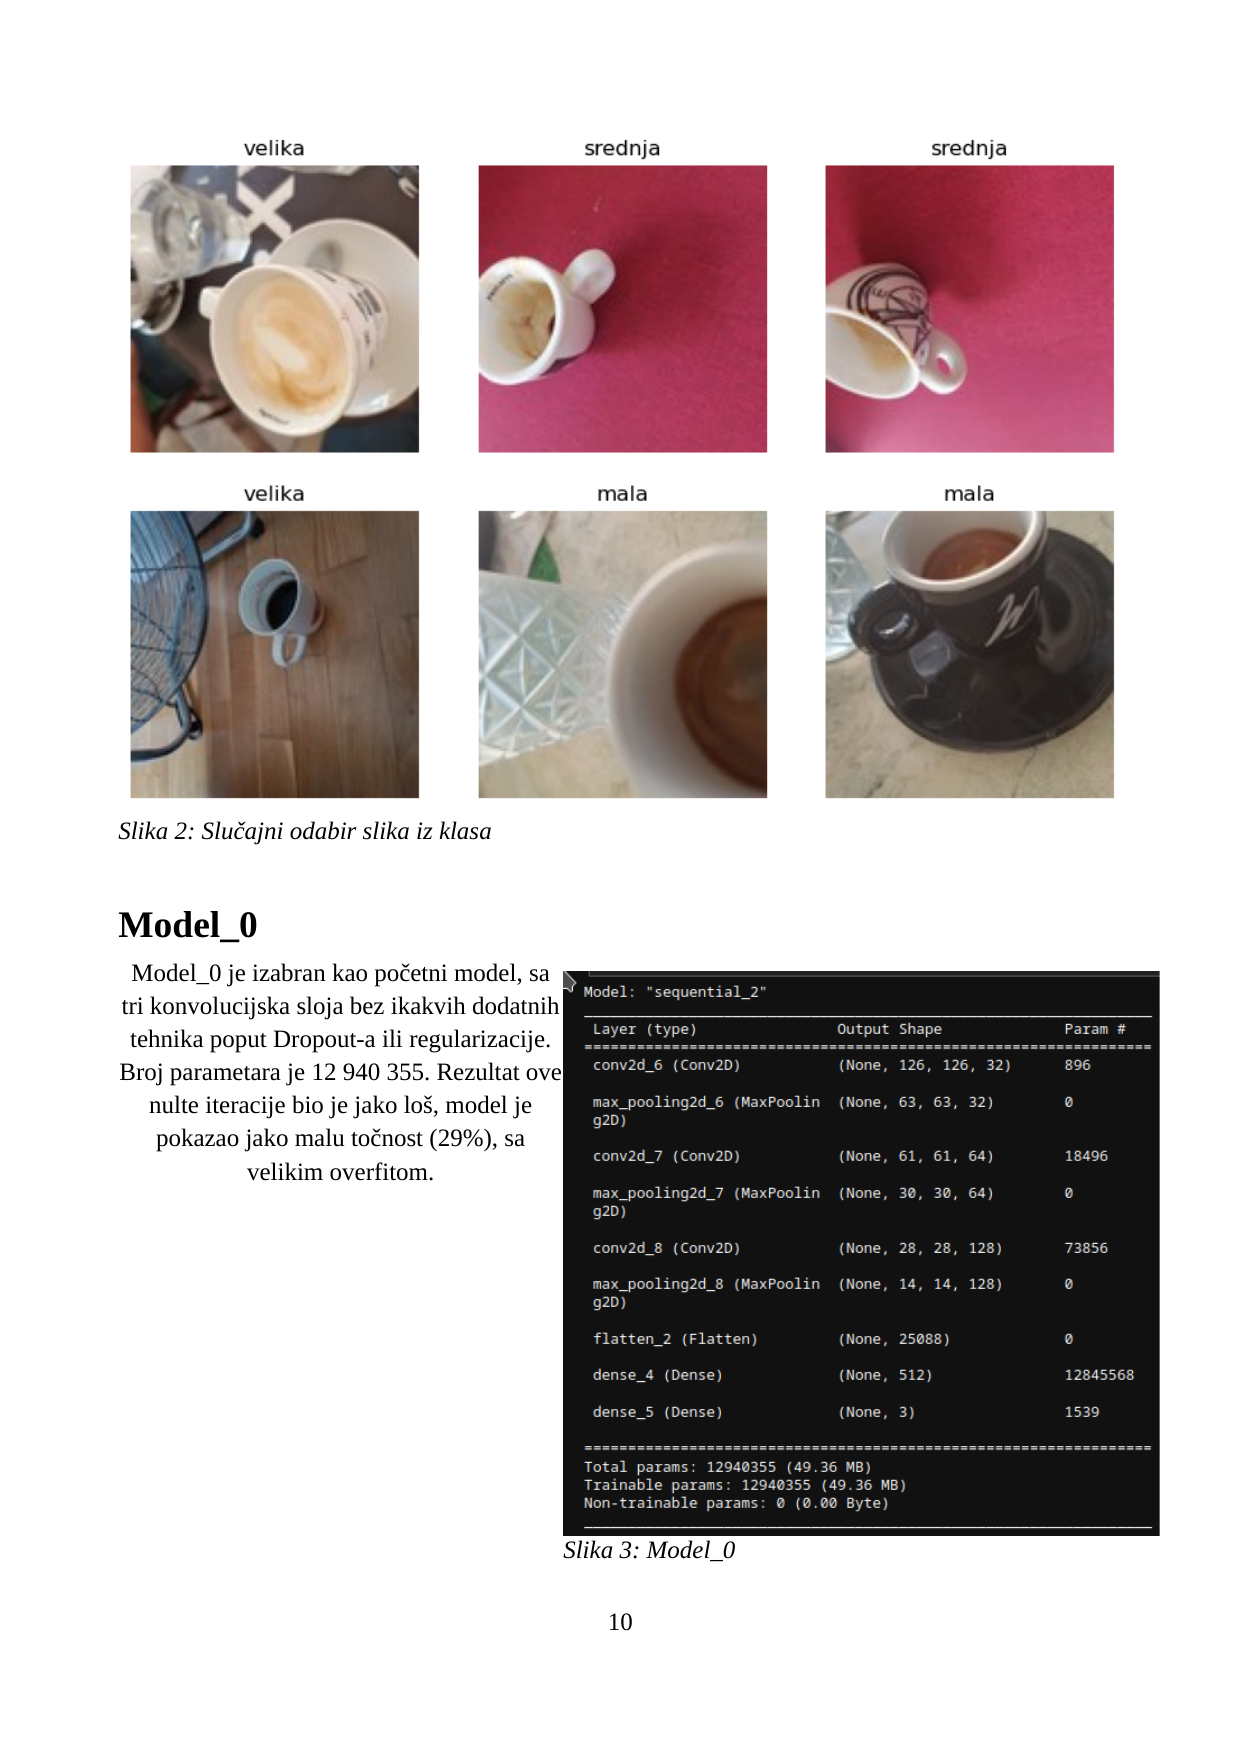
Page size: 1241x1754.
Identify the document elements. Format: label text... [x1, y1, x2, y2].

subtitle Model_0 [118, 903, 1122, 946]
text Model_0 je izabran kao početni model, sa tri konvolucijska sloja bez ikakvih dodatnih tehnika poput Dropout-a ili regularizacije. Broj parametara je 12 940 355. Rezultat ove nulte iteracije bio je jako loš, model je pokazao jako malu točnost (29%), sa velikim overfitom. [118, 958, 1160, 1185]
picture [563, 971, 1160, 1536]
picture [118, 130, 1123, 816]
text Slika 3: Model_0 [563, 1536, 1160, 1564]
text Slika 2: Slučajni odabir slika iz klasa [118, 816, 1122, 845]
